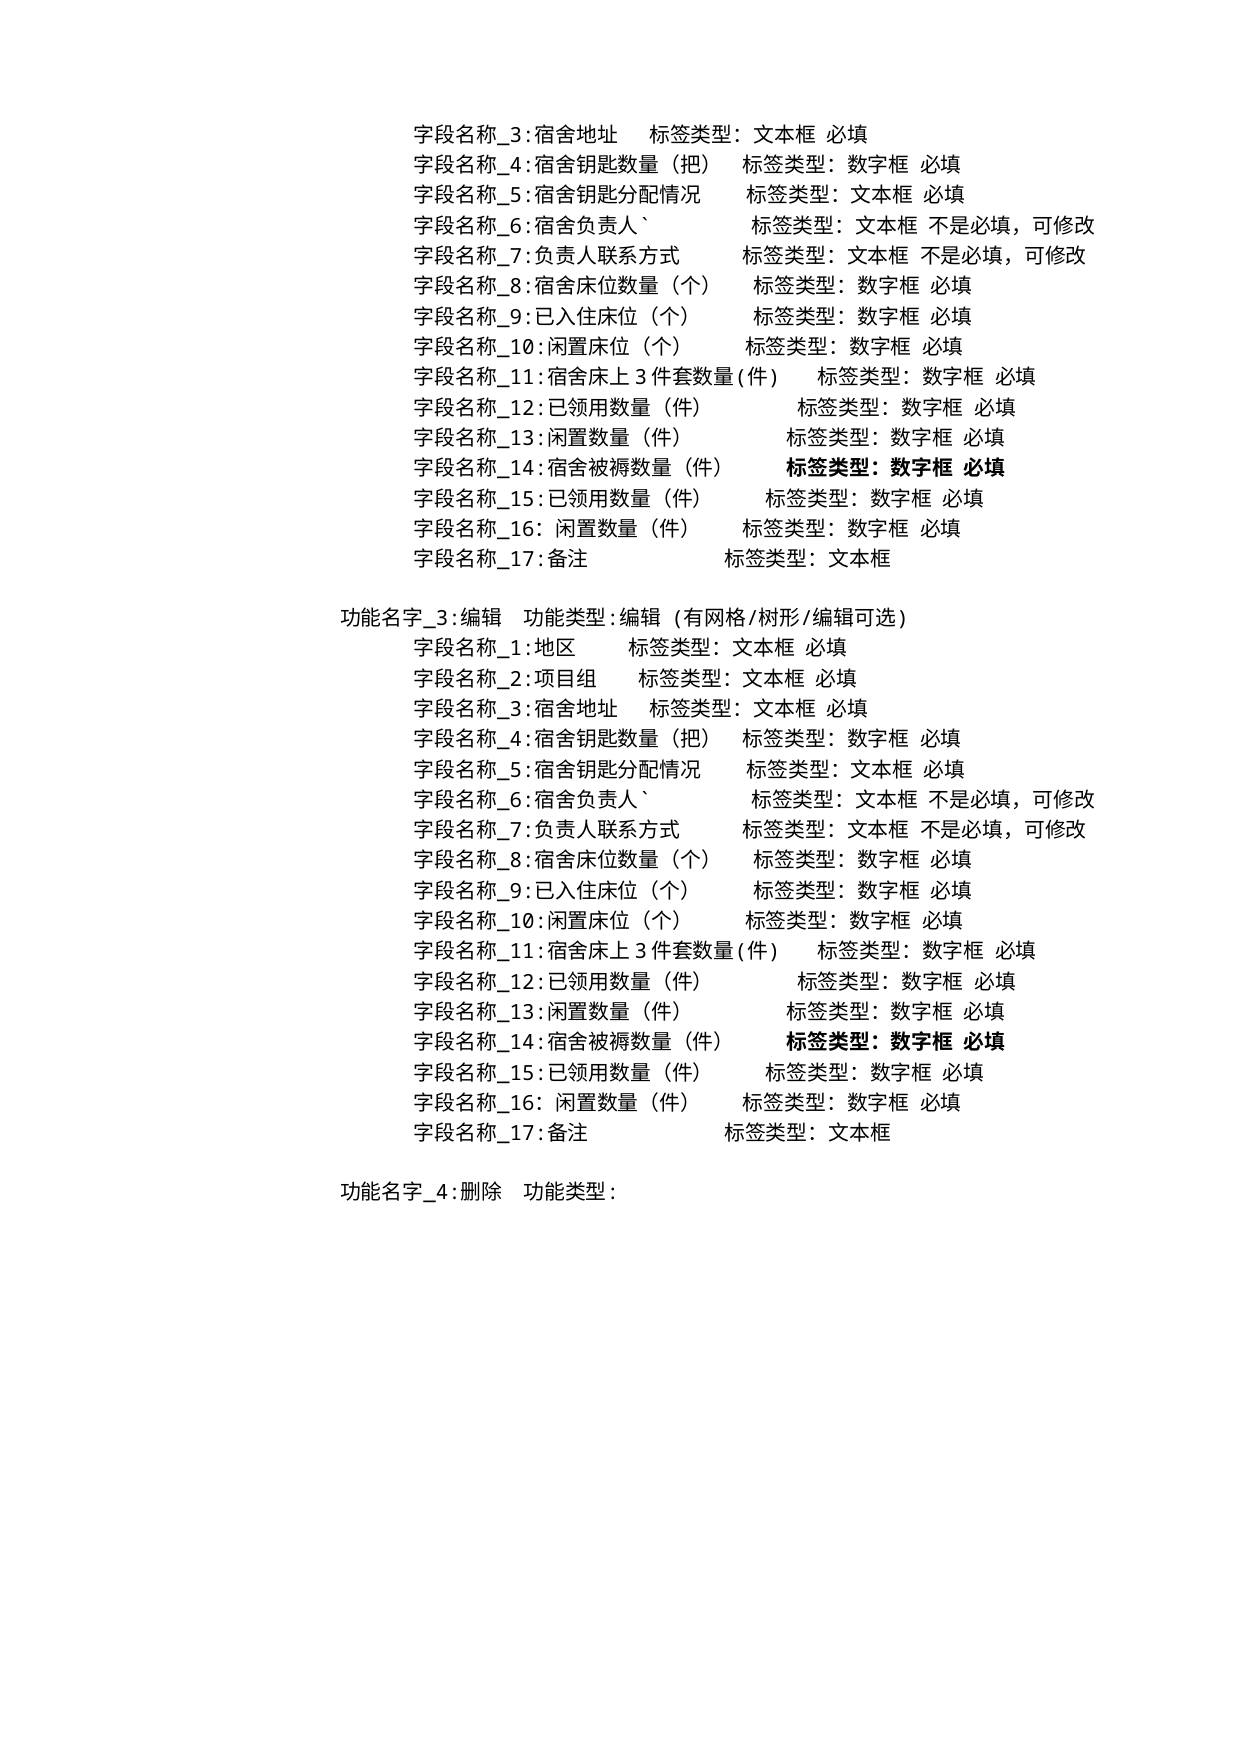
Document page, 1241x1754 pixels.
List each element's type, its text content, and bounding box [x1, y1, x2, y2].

text 字段名称_12:已领用数量（件） 标签类型：数字框 必填 [118, 391, 1122, 421]
text 字段名称_17:备注 标签类型：文本框 [118, 1117, 1122, 1147]
text 字段名称_15:已领用数量（件） 标签类型：数字框 必填 [118, 482, 1122, 512]
text 字段名称_4:宿舍钥匙数量（把） 标签类型：数字框 必填 [118, 148, 1122, 179]
text 字段名称_11:宿舍床上3件套数量(件) 标签类型：数字框 必填 [118, 361, 1122, 391]
text 字段名称_16：闲置数量（件） 标签类型：数字框 必填 [118, 1086, 1122, 1117]
text 字段名称_4:宿舍钥匙数量（把） 标签类型：数字框 必填 [118, 722, 1122, 753]
text 字段名称_14:宿舍被褥数量（件） 标签类型：数字框 必填 [118, 452, 1122, 482]
text 字段名称_10:闲置床位（个） 标签类型：数字框 必填 [118, 904, 1122, 935]
text 字段名称_14:宿舍被褥数量（件） 标签类型：数字框 必填 [118, 1026, 1122, 1056]
text 字段名称_12:已领用数量（件） 标签类型：数字框 必填 [118, 965, 1122, 995]
text 字段名称_3:宿舍地址 标签类型：文本框 必填 [118, 692, 1122, 722]
text 字段名称_9:已入住床位（个） 标签类型：数字框 必填 [118, 874, 1122, 904]
text 字段名称_16：闲置数量（件） 标签类型：数字框 必填 [118, 512, 1122, 542]
text 功能名字_3:编辑 功能类型:编辑 (有网格/树形/编辑可选) [118, 601, 1122, 632]
text 字段名称_9:已入住床位（个） 标签类型：数字框 必填 [118, 300, 1122, 330]
text 字段名称_8:宿舍床位数量（个） 标签类型：数字框 必填 [118, 844, 1122, 874]
text 字段名称_17:备注 标签类型：文本框 [118, 542, 1122, 573]
text 字段名称_6:宿舍负责人` 标签类型：文本框 不是必填，可修改 [118, 209, 1122, 239]
text 字段名称_11:宿舍床上3件套数量(件) 标签类型：数字框 必填 [118, 935, 1122, 965]
text 字段名称_5:宿舍钥匙分配情况 标签类型：文本框 必填 [118, 179, 1122, 209]
text 字段名称_13:闲置数量（件） 标签类型：数字框 必填 [118, 995, 1122, 1026]
text 字段名称_13:闲置数量（件） 标签类型：数字框 必填 [118, 421, 1122, 452]
text 字段名称_7:负责人联系方式 标签类型：文本框 不是必填，可修改 [118, 813, 1122, 844]
text 字段名称_5:宿舍钥匙分配情况 标签类型：文本框 必填 [118, 753, 1122, 783]
text 字段名称_10:闲置床位（个） 标签类型：数字框 必填 [118, 330, 1122, 361]
text 字段名称_15:已领用数量（件） 标签类型：数字框 必填 [118, 1056, 1122, 1086]
text 字段名称_7:负责人联系方式 标签类型：文本框 不是必填，可修改 [118, 239, 1122, 270]
text 功能名字_4:删除 功能类型: [118, 1175, 1122, 1206]
text 字段名称_3:宿舍地址 标签类型：文本框 必填 [118, 118, 1122, 148]
text 字段名称_2:项目组 标签类型：文本框 必填 [118, 662, 1122, 692]
text 字段名称_8:宿舍床位数量（个） 标签类型：数字框 必填 [118, 270, 1122, 300]
text 字段名称_1:地区 标签类型：文本框 必填 [118, 632, 1122, 662]
text 字段名称_6:宿舍负责人` 标签类型：文本框 不是必填，可修改 [118, 783, 1122, 813]
